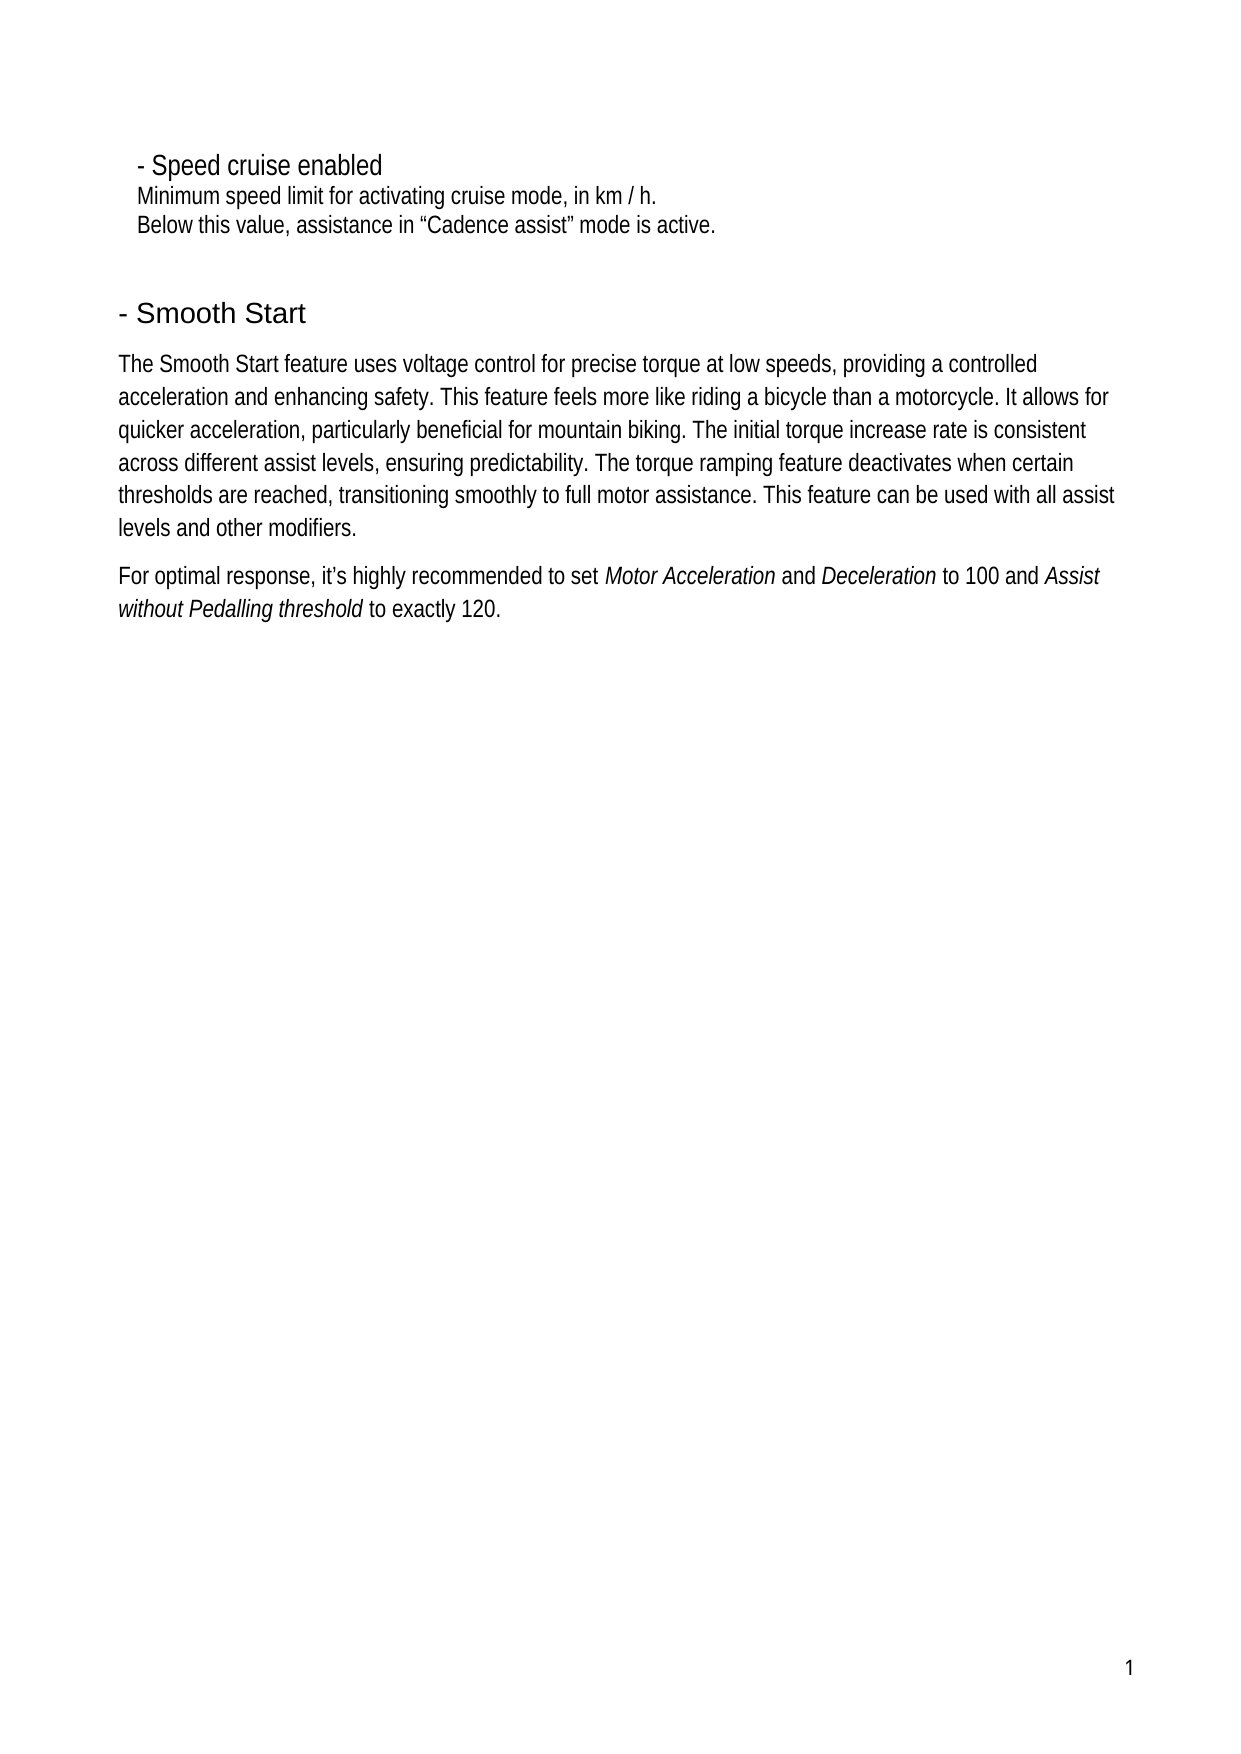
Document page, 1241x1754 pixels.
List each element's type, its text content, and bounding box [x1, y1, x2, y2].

text - Smooth Start [118, 296, 1122, 329]
text The Smooth Start feature uses voltage control for precise torque at low speeds, providing a controlled acceleration and enhancing safety. This feature feels more like riding a bicycle than a motorcycle. It allows for quicker acceleration, particularly beneficial for mountain biking. The initial torque increase rate is consistent across different assist levels, ensuring predictability. The torque ramping feature deactivates when certain thresholds are reached, transitioning smoothly to full motor assistance. This feature can be used with all assist levels and other modifiers. [118, 349, 1122, 542]
text Below this value, assistance in “Cadence assist” mode is active. [137, 210, 1122, 238]
text For optimal response, it’s highly recommended to set Motor Acceleration and Deceleration to 100 and Assist without Pedalling threshold to exactly 120. [118, 561, 1122, 622]
text Minimum speed limit for activating cruise mode, in km / h. [137, 181, 1122, 210]
text - Speed cruise enabled [137, 148, 1122, 181]
